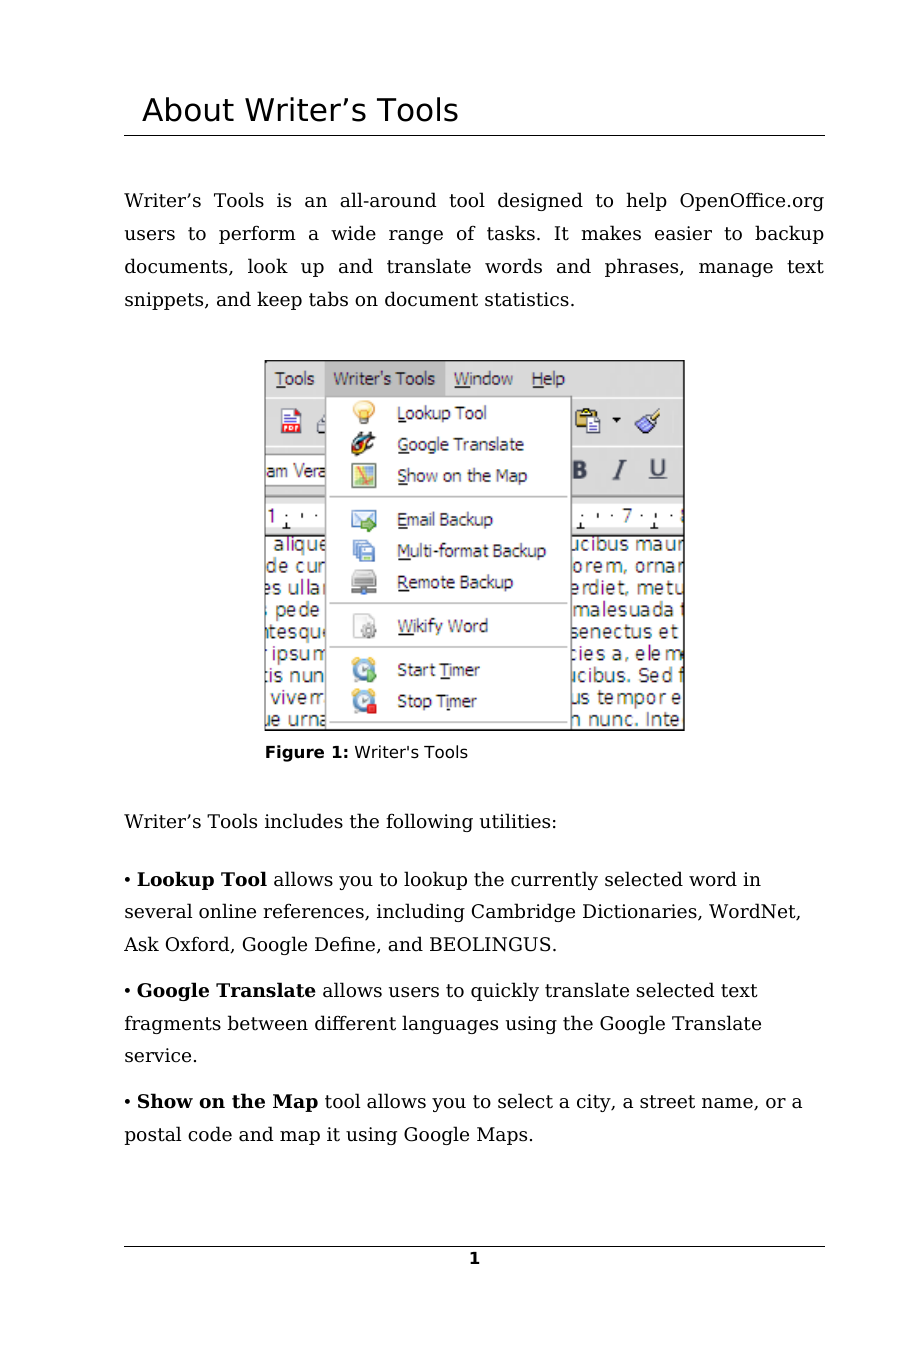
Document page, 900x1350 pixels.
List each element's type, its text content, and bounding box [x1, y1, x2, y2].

subtitle About Writer’s Tools [124, 75, 825, 135]
list Lookup Tool allows you to lookup the currently selected word in several online references, including Cambridge Dictionaries, WordNet, Ask Oxford, Google Define, and BEOLINGUS. [124, 868, 825, 956]
picture [264, 360, 685, 731]
list Google Translate allows users to quickly translate selected text fragments between different languages using the Google Translate service. [124, 979, 825, 1067]
list Show on the Map tool allows you to select a city, a street name, or a postal code and map it using Google Maps. [124, 1091, 825, 1145]
text Figure 1: Writer's Tools [264, 731, 685, 763]
text Writer’s Tools includes the following utilities: [124, 811, 825, 833]
text Writer’s Tools is an all-around tool designed to help OpenOffice.org users to perform a wide range of tasks. It makes easier to backup documents, look up and translate words and phrases, manage text snippets, and keep tabs on document statistics. [124, 190, 825, 311]
